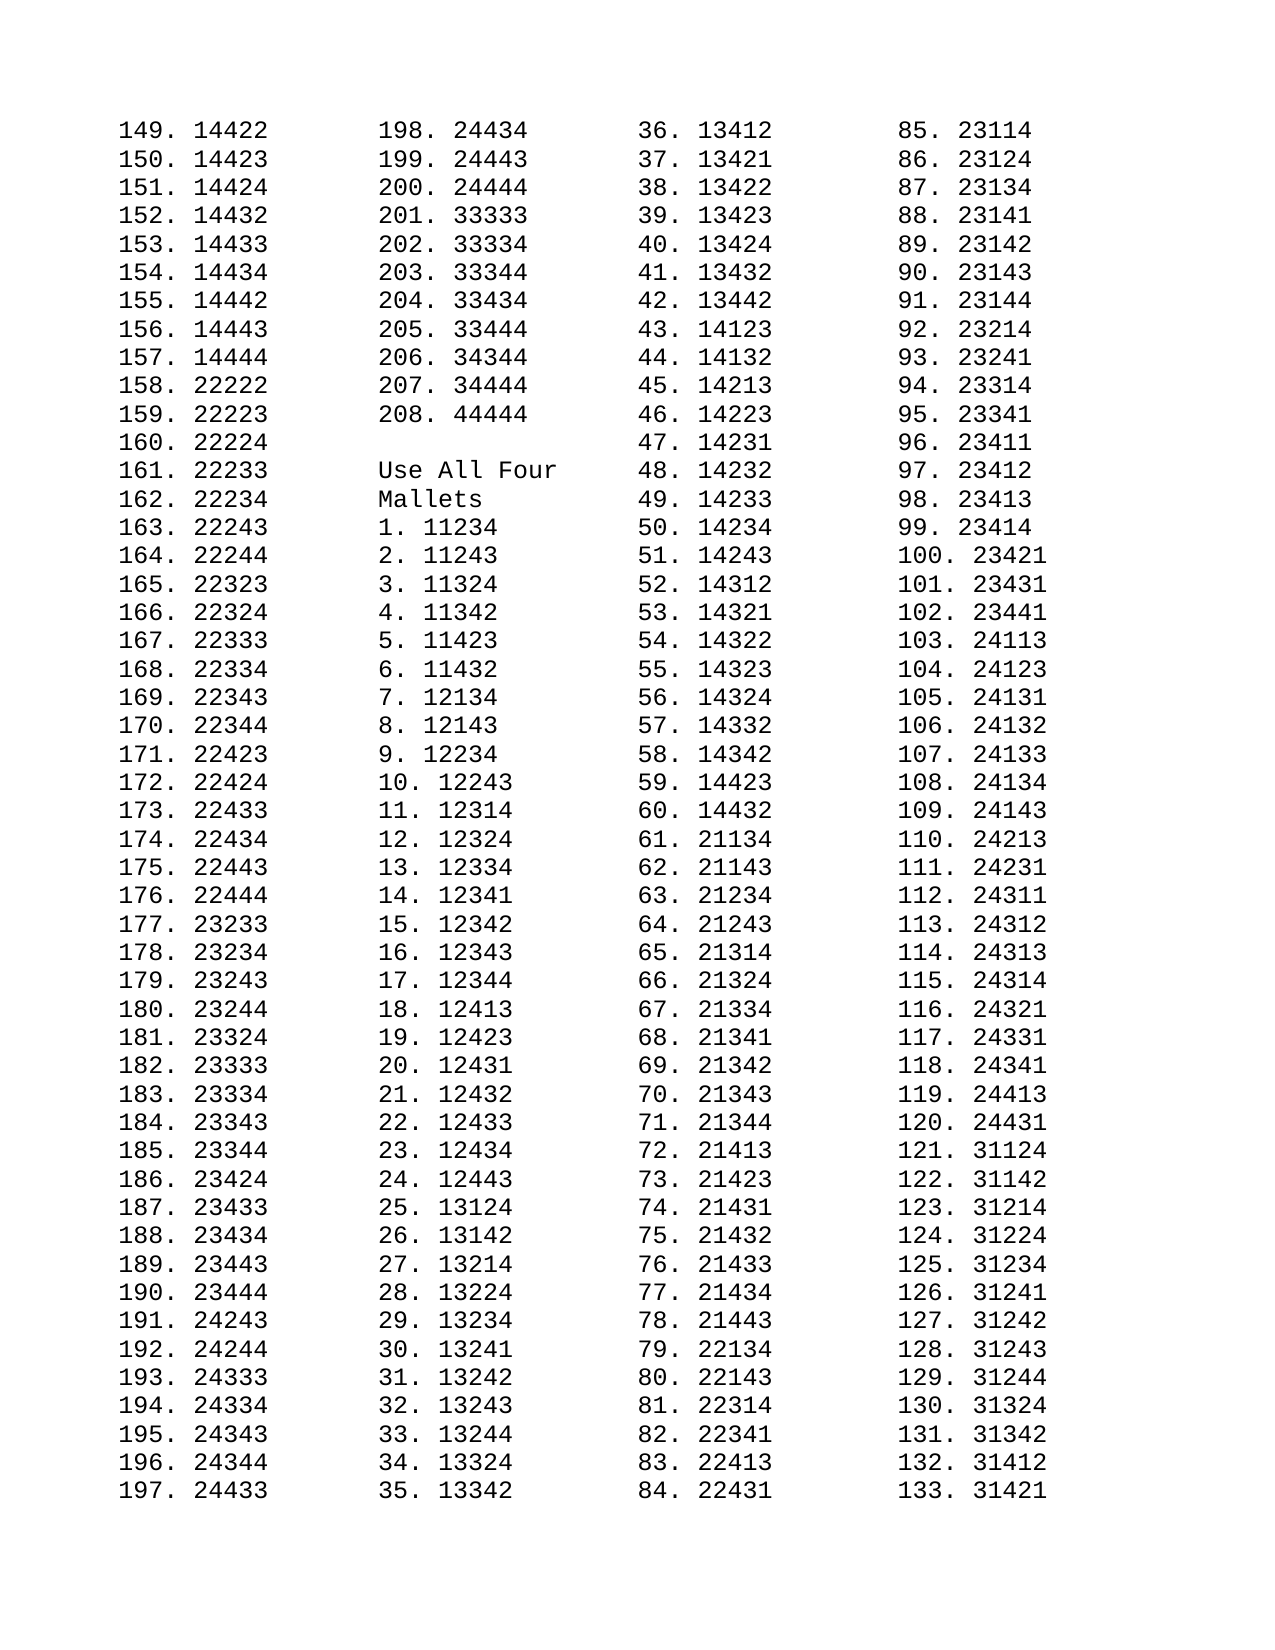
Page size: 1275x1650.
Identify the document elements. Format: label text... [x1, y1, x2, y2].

text 68. 21341 [637, 1025, 897, 1053]
text 180. 23244 [118, 996, 378, 1025]
text 164. 22244 [118, 543, 378, 571]
text 5. 11423 [378, 628, 637, 656]
text 30. 13241 [378, 1336, 637, 1365]
text 194. 24334 [118, 1393, 378, 1421]
text 159. 22223 [118, 401, 378, 430]
text 106. 24132 [897, 713, 1157, 741]
text 79. 22134 [637, 1336, 897, 1365]
text 13. 12334 [378, 855, 637, 883]
text 128. 31243 [897, 1336, 1157, 1365]
text 158. 22222 [118, 373, 378, 401]
text 55. 14323 [637, 656, 897, 685]
text 100. 23421 [897, 543, 1157, 571]
text 201. 33333 [378, 203, 637, 231]
text 103. 24113 [897, 628, 1157, 656]
text 114. 24313 [897, 940, 1157, 968]
text 176. 22444 [118, 883, 378, 911]
text 35. 13342 [378, 1478, 637, 1506]
text 14. 12341 [378, 883, 637, 911]
text 24. 12443 [378, 1166, 637, 1195]
text 113. 24312 [897, 911, 1157, 940]
text 151. 14424 [118, 175, 378, 203]
text 57. 14332 [637, 713, 897, 741]
text 105. 24131 [897, 685, 1157, 713]
text 48. 14232 [637, 458, 897, 486]
text 172. 22424 [118, 770, 378, 798]
text 207. 34444 [378, 373, 637, 401]
text 32. 13243 [378, 1393, 637, 1421]
text 44. 14132 [637, 345, 897, 373]
text 196. 24344 [118, 1450, 378, 1478]
text 162. 22234 [118, 486, 378, 515]
text 167. 22333 [118, 628, 378, 656]
text 204. 33434 [378, 288, 637, 316]
text 123. 31214 [897, 1195, 1157, 1223]
text 78. 21443 [637, 1308, 897, 1336]
text 3. 11324 [378, 571, 637, 600]
text 190. 23444 [118, 1280, 378, 1308]
text 168. 22334 [118, 656, 378, 685]
text 173. 22433 [118, 798, 378, 826]
text 187. 23433 [118, 1195, 378, 1223]
text 47. 14231 [637, 430, 897, 458]
text 121. 31124 [897, 1138, 1157, 1166]
text 181. 23324 [118, 1025, 378, 1053]
text 119. 24413 [897, 1081, 1157, 1110]
text 70. 21343 [637, 1081, 897, 1110]
text 153. 14433 [118, 231, 378, 260]
text 161. 22233 [118, 458, 378, 486]
text 101. 23431 [897, 571, 1157, 600]
text 174. 22434 [118, 826, 378, 855]
text 45. 14213 [637, 373, 897, 401]
text 80. 22143 [637, 1365, 897, 1393]
text 96. 23411 [897, 430, 1157, 458]
text 125. 31234 [897, 1251, 1157, 1280]
text 73. 21423 [637, 1166, 897, 1195]
text 133. 31421 [897, 1478, 1157, 1506]
text 91. 23144 [897, 288, 1157, 316]
text 127. 31242 [897, 1308, 1157, 1336]
text 9. 12234 [378, 741, 637, 770]
text 122. 31142 [897, 1166, 1157, 1195]
text 61. 21134 [637, 826, 897, 855]
text 199. 24443 [378, 146, 637, 175]
text 76. 21433 [637, 1251, 897, 1280]
text 191. 24243 [118, 1308, 378, 1336]
text 18. 12413 [378, 996, 637, 1025]
text 16. 12343 [378, 940, 637, 968]
text 50. 14234 [637, 515, 897, 543]
text 160. 22224 [118, 430, 378, 458]
text 53. 14321 [637, 600, 897, 628]
text 52. 14312 [637, 571, 897, 600]
text 188. 23434 [118, 1223, 378, 1251]
text 89. 23142 [897, 231, 1157, 260]
text 169. 22343 [118, 685, 378, 713]
text 29. 13234 [378, 1308, 637, 1336]
text 157. 14444 [118, 345, 378, 373]
text 56. 14324 [637, 685, 897, 713]
text 92. 23214 [897, 316, 1157, 345]
text 206. 34344 [378, 345, 637, 373]
text 28. 13224 [378, 1280, 637, 1308]
text 27. 13214 [378, 1251, 637, 1280]
text 152. 14432 [118, 203, 378, 231]
text 155. 14442 [118, 288, 378, 316]
text 189. 23443 [118, 1251, 378, 1280]
text 197. 24433 [118, 1478, 378, 1506]
text 182. 23333 [118, 1053, 378, 1081]
text 77. 21434 [637, 1280, 897, 1308]
text 163. 22243 [118, 515, 378, 543]
text 8. 12143 [378, 713, 637, 741]
text 171. 22423 [118, 741, 378, 770]
text 12. 12324 [378, 826, 637, 855]
text 110. 24213 [897, 826, 1157, 855]
text 118. 24341 [897, 1053, 1157, 1081]
text 195. 24343 [118, 1421, 378, 1450]
text 72. 21413 [637, 1138, 897, 1166]
text 39. 13423 [637, 203, 897, 231]
text 108. 24134 [897, 770, 1157, 798]
text 58. 14342 [637, 741, 897, 770]
text 21. 12432 [378, 1081, 637, 1110]
text 40. 13424 [637, 231, 897, 260]
text 192. 24244 [118, 1336, 378, 1365]
text 166. 22324 [118, 600, 378, 628]
text Use All Four Mallets [378, 458, 637, 515]
text 59. 14423 [637, 770, 897, 798]
text 112. 24311 [897, 883, 1157, 911]
text 102. 23441 [897, 600, 1157, 628]
text 205. 33444 [378, 316, 637, 345]
text 193. 24333 [118, 1365, 378, 1393]
text 49. 14233 [637, 486, 897, 515]
text 109. 24143 [897, 798, 1157, 826]
text 186. 23424 [118, 1166, 378, 1195]
text 149. 14422 [118, 118, 378, 146]
text 71. 21344 [637, 1110, 897, 1138]
text 107. 24133 [897, 741, 1157, 770]
text 126. 31241 [897, 1280, 1157, 1308]
text 203. 33344 [378, 260, 637, 288]
text 183. 23334 [118, 1081, 378, 1110]
text 54. 14322 [637, 628, 897, 656]
text 83. 22413 [637, 1450, 897, 1478]
text 67. 21334 [637, 996, 897, 1025]
text 130. 31324 [897, 1393, 1157, 1421]
text 165. 22323 [118, 571, 378, 600]
text 85. 23114 [897, 118, 1157, 146]
text 65. 21314 [637, 940, 897, 968]
text 202. 33334 [378, 231, 637, 260]
text 17. 12344 [378, 968, 637, 996]
text 64. 21243 [637, 911, 897, 940]
text 208. 44444 [378, 401, 637, 430]
text 42. 13442 [637, 288, 897, 316]
text 33. 13244 [378, 1421, 637, 1450]
text 1. 11234 [378, 515, 637, 543]
text 41. 13432 [637, 260, 897, 288]
text 15. 12342 [378, 911, 637, 940]
text 131. 31342 [897, 1421, 1157, 1450]
text 117. 24331 [897, 1025, 1157, 1053]
text 46. 14223 [637, 401, 897, 430]
text 19. 12423 [378, 1025, 637, 1053]
text 63. 21234 [637, 883, 897, 911]
text 93. 23241 [897, 345, 1157, 373]
text 51. 14243 [637, 543, 897, 571]
text 179. 23243 [118, 968, 378, 996]
text 90. 23143 [897, 260, 1157, 288]
text 94. 23314 [897, 373, 1157, 401]
text 43. 14123 [637, 316, 897, 345]
text 81. 22314 [637, 1393, 897, 1421]
text 4. 11342 [378, 600, 637, 628]
text 11. 12314 [378, 798, 637, 826]
text 124. 31224 [897, 1223, 1157, 1251]
text 104. 24123 [897, 656, 1157, 685]
text 184. 23343 [118, 1110, 378, 1138]
text 20. 12431 [378, 1053, 637, 1081]
text 154. 14434 [118, 260, 378, 288]
text 111. 24231 [897, 855, 1157, 883]
text 10. 12243 [378, 770, 637, 798]
text 7. 12134 [378, 685, 637, 713]
text 62. 21143 [637, 855, 897, 883]
text 2. 11243 [378, 543, 637, 571]
text 156. 14443 [118, 316, 378, 345]
text 26. 13142 [378, 1223, 637, 1251]
text 97. 23412 [897, 458, 1157, 486]
text 175. 22443 [118, 855, 378, 883]
text 87. 23134 [897, 175, 1157, 203]
text 31. 13242 [378, 1365, 637, 1393]
text 95. 23341 [897, 401, 1157, 430]
text 99. 23414 [897, 515, 1157, 543]
text 75. 21432 [637, 1223, 897, 1251]
text 6. 11432 [378, 656, 637, 685]
text 116. 24321 [897, 996, 1157, 1025]
text 132. 31412 [897, 1450, 1157, 1478]
text 69. 21342 [637, 1053, 897, 1081]
text 185. 23344 [118, 1138, 378, 1166]
text 84. 22431 [637, 1478, 897, 1506]
text 200. 24444 [378, 175, 637, 203]
text 88. 23141 [897, 203, 1157, 231]
text 115. 24314 [897, 968, 1157, 996]
text 37. 13421 [637, 146, 897, 175]
text 86. 23124 [897, 146, 1157, 175]
text 120. 24431 [897, 1110, 1157, 1138]
text 177. 23233 [118, 911, 378, 940]
text 22. 12433 [378, 1110, 637, 1138]
text 38. 13422 [637, 175, 897, 203]
text 98. 23413 [897, 486, 1157, 515]
text 82. 22341 [637, 1421, 897, 1450]
text 23. 12434 [378, 1138, 637, 1166]
text 129. 31244 [897, 1365, 1157, 1393]
text 25. 13124 [378, 1195, 637, 1223]
text 36. 13412 [637, 118, 897, 146]
text 178. 23234 [118, 940, 378, 968]
text 150. 14423 [118, 146, 378, 175]
text 170. 22344 [118, 713, 378, 741]
text 60. 14432 [637, 798, 897, 826]
text 66. 21324 [637, 968, 897, 996]
text 34. 13324 [378, 1450, 637, 1478]
text 74. 21431 [637, 1195, 897, 1223]
text 198. 24434 [378, 118, 637, 146]
